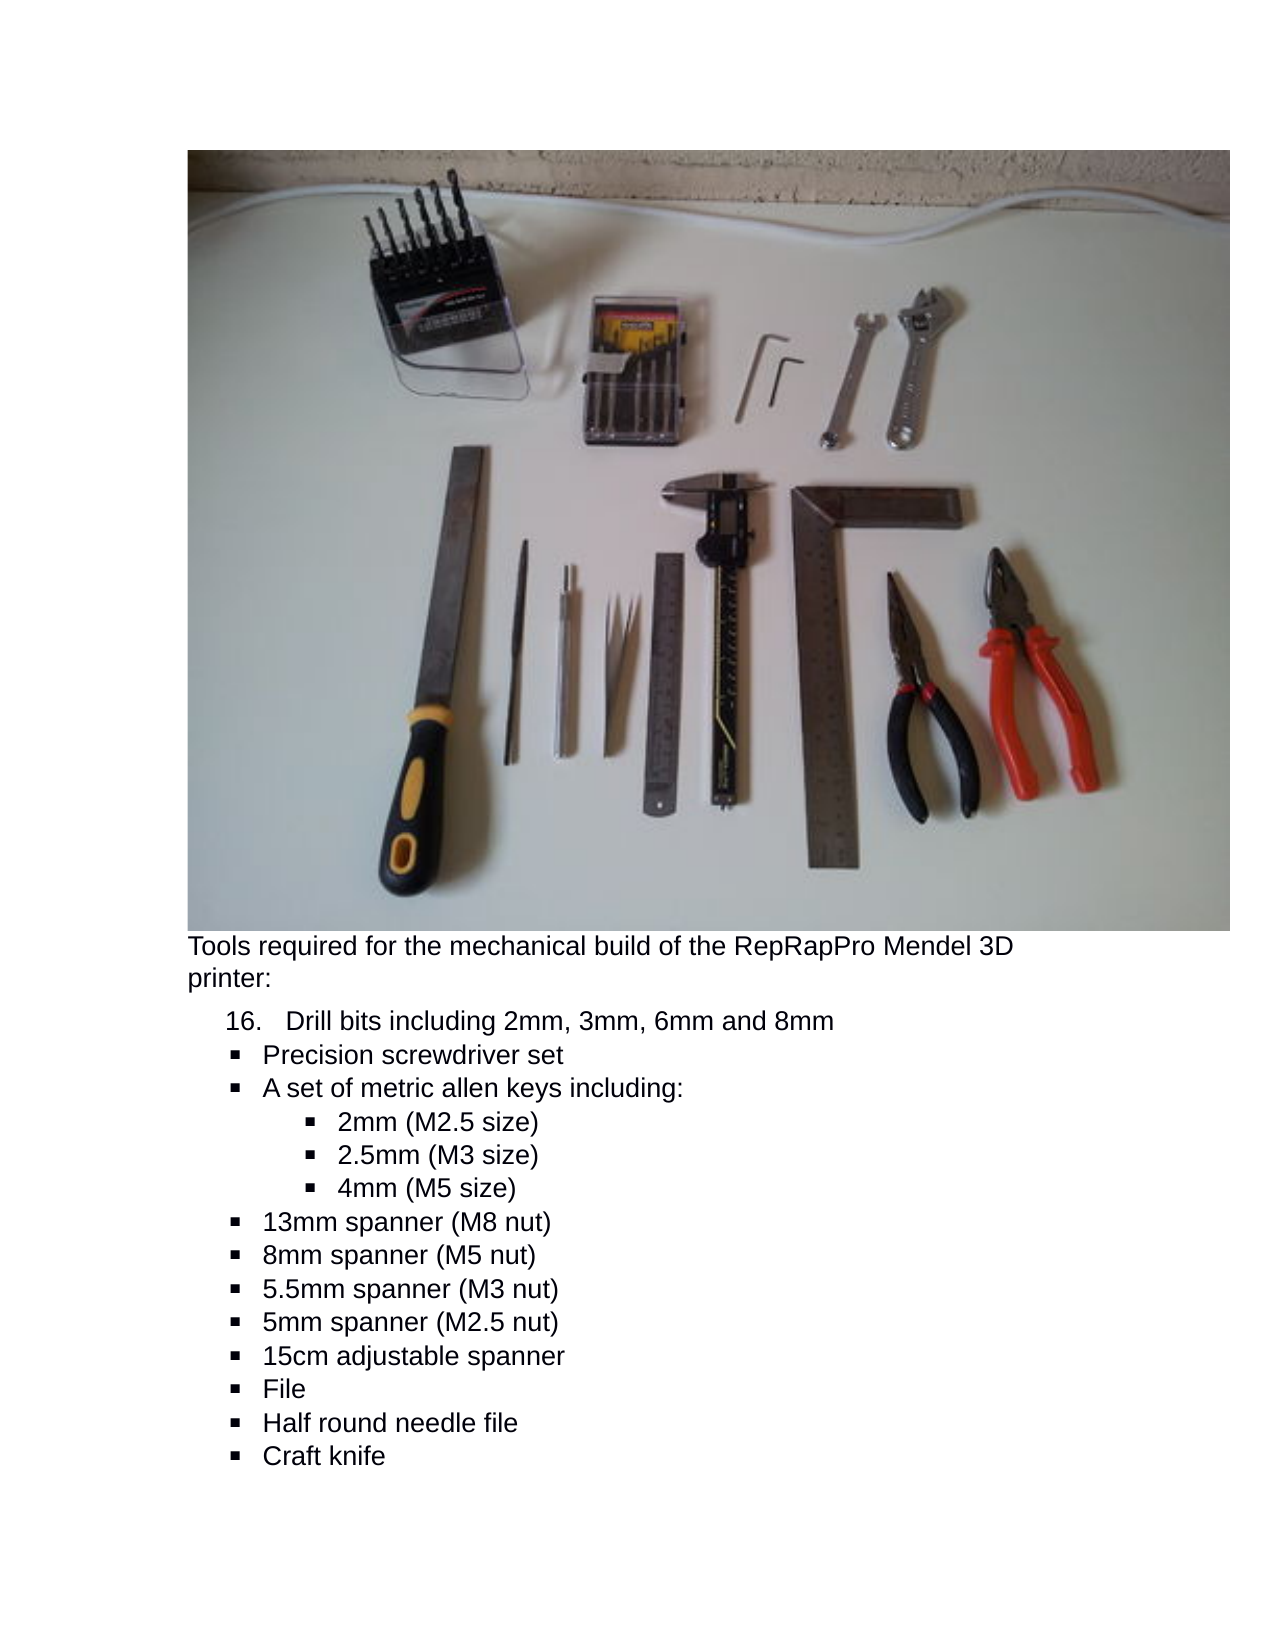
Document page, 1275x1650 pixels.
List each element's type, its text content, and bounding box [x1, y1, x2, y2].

list 15cm adjustable spanner [225, 1340, 1087, 1371]
list File [225, 1373, 1087, 1404]
list 2mm (M2.5 size) [300, 1106, 1087, 1137]
list A set of metric allen keys including: [225, 1072, 1087, 1103]
list Precision screwdriver set [225, 1039, 1087, 1070]
text Tools required for the mechanical build of the RepRapPro Mendel 3D printer: [187, 931, 1087, 993]
list Drill bits including 2mm, 3mm, 6mm and 8mm [225, 1005, 1087, 1037]
list 2.5mm (M3 size) [300, 1139, 1087, 1170]
list 13mm spanner (M8 nut) [225, 1206, 1087, 1237]
list 4mm (M5 size) [300, 1172, 1087, 1204]
picture [187, 150, 1230, 931]
list 5mm spanner (M2.5 nut) [225, 1306, 1087, 1338]
list 5.5mm spanner (M3 nut) [225, 1273, 1087, 1304]
list Craft knife [225, 1440, 1087, 1471]
list 8mm spanner (M5 nut) [225, 1239, 1087, 1271]
list Half round needle file [225, 1407, 1087, 1438]
